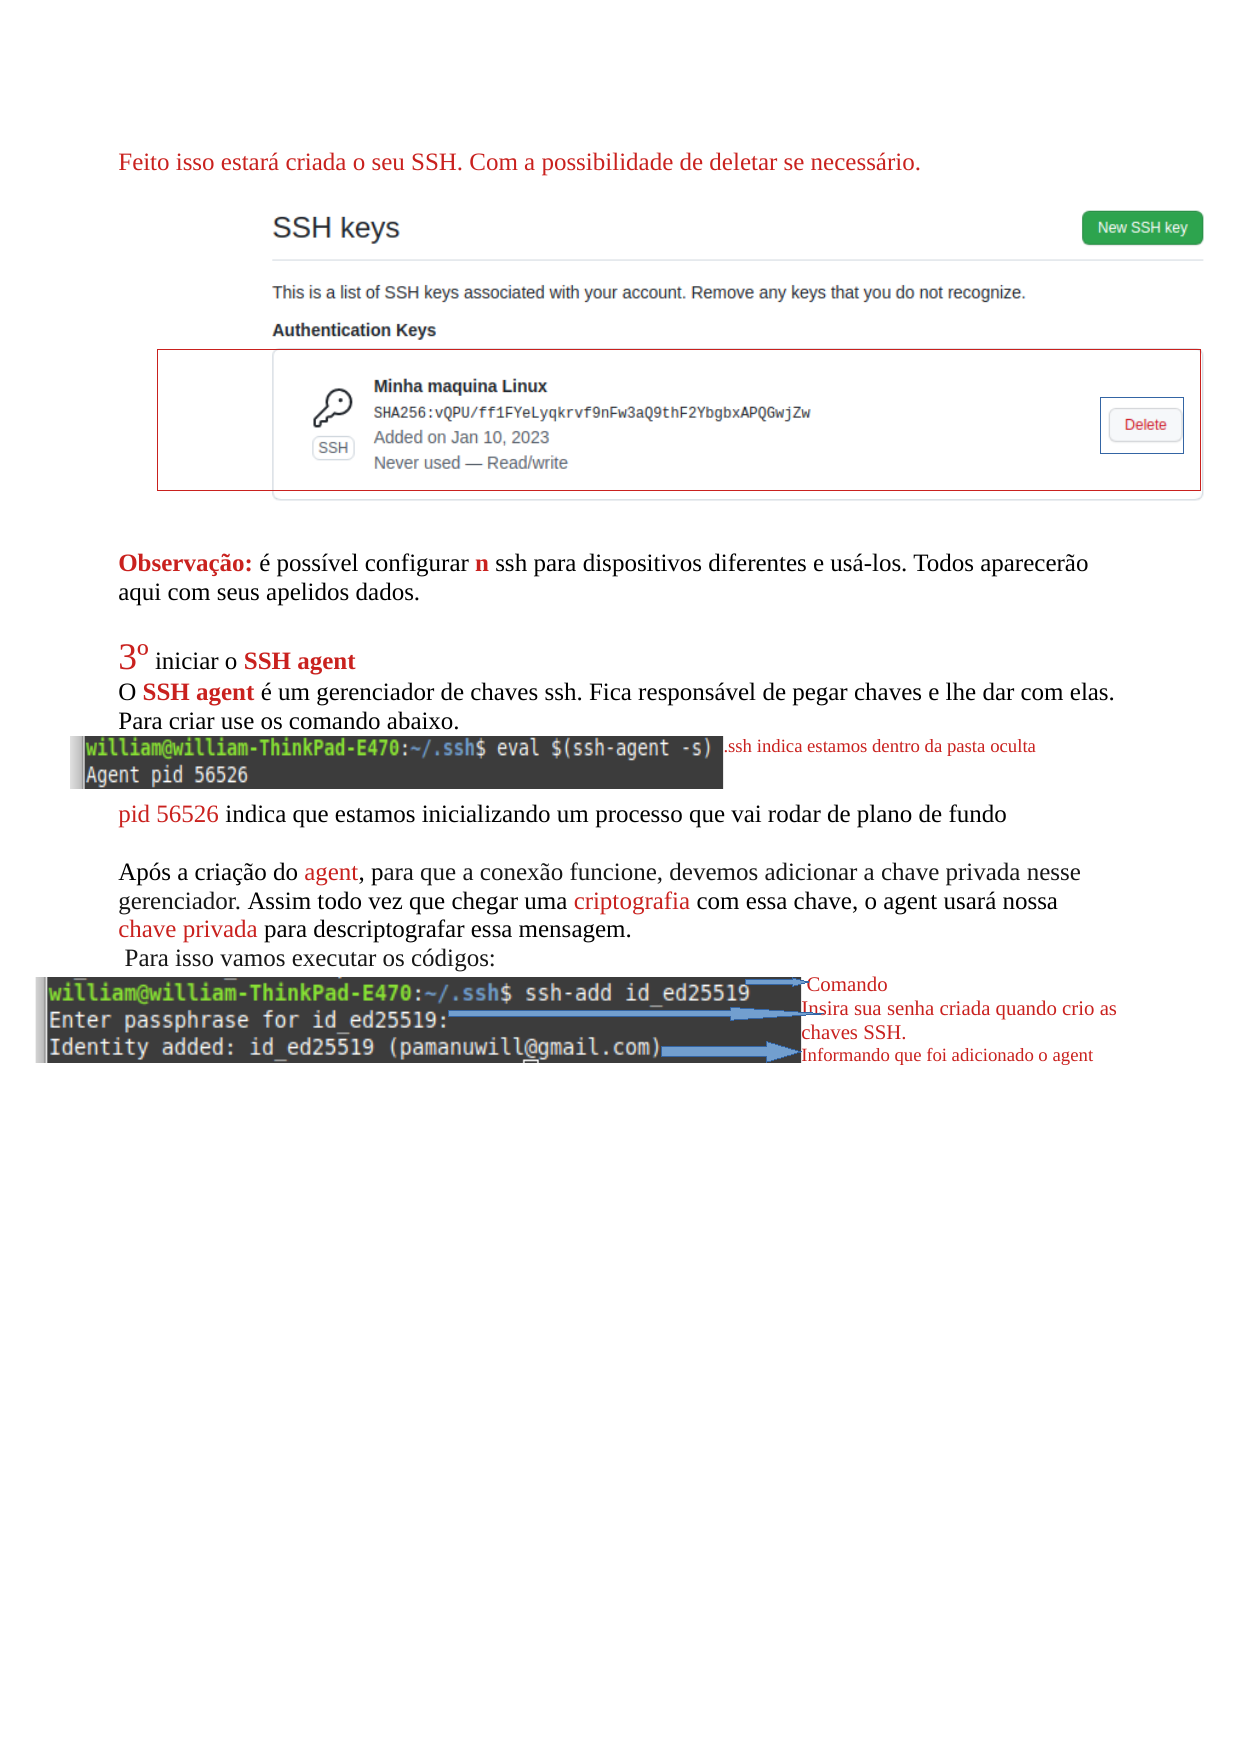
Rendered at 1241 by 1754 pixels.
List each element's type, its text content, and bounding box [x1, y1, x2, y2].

text pid 56526 indica que estamos inicializando um processo que vai rodar de plano de fundo [118, 799, 1122, 828]
picture [767, 1052, 802, 1063]
picture [236, 350, 1200, 490]
text .ssh indica estamos dentro da pasta oculta [118, 735, 1122, 756]
text 3º iniciar o SSH agent [118, 634, 1122, 677]
text Feito isso estará criada o seu SSH. Com a possibilidade de deletar se necessário. [118, 147, 1122, 176]
picture [35, 977, 802, 1063]
picture [70, 736, 724, 789]
text Após a criação do agent, para que a conexão funcione, devemos adicionar a chave privada nesse gerenciador. Assim todo vez que chegar uma criptografia com essa chave, o agent usará nossa chave privada para descriptografar essa mensagem. [118, 857, 1122, 943]
text Insira sua senha criada quando crio as chaves SSH. [802, 996, 1122, 1044]
text O SSH agent é um gerenciador de chaves ssh. Fica responsável de pegar chaves e lhe dar com elas. [118, 677, 1122, 706]
text Informando que foi adicionado o agent [118, 1044, 1122, 1066]
text Comando [118, 972, 1122, 996]
picture [236, 189, 1241, 520]
text Observação: é possível configurar n ssh para dispositivos diferentes e usá-los. Todos aparecerão aqui com seus apelidos dados. [118, 548, 1122, 605]
text Para isso vamos executar os códigos: [118, 943, 1122, 972]
text Para criar use os comando abaixo. [118, 706, 1122, 735]
